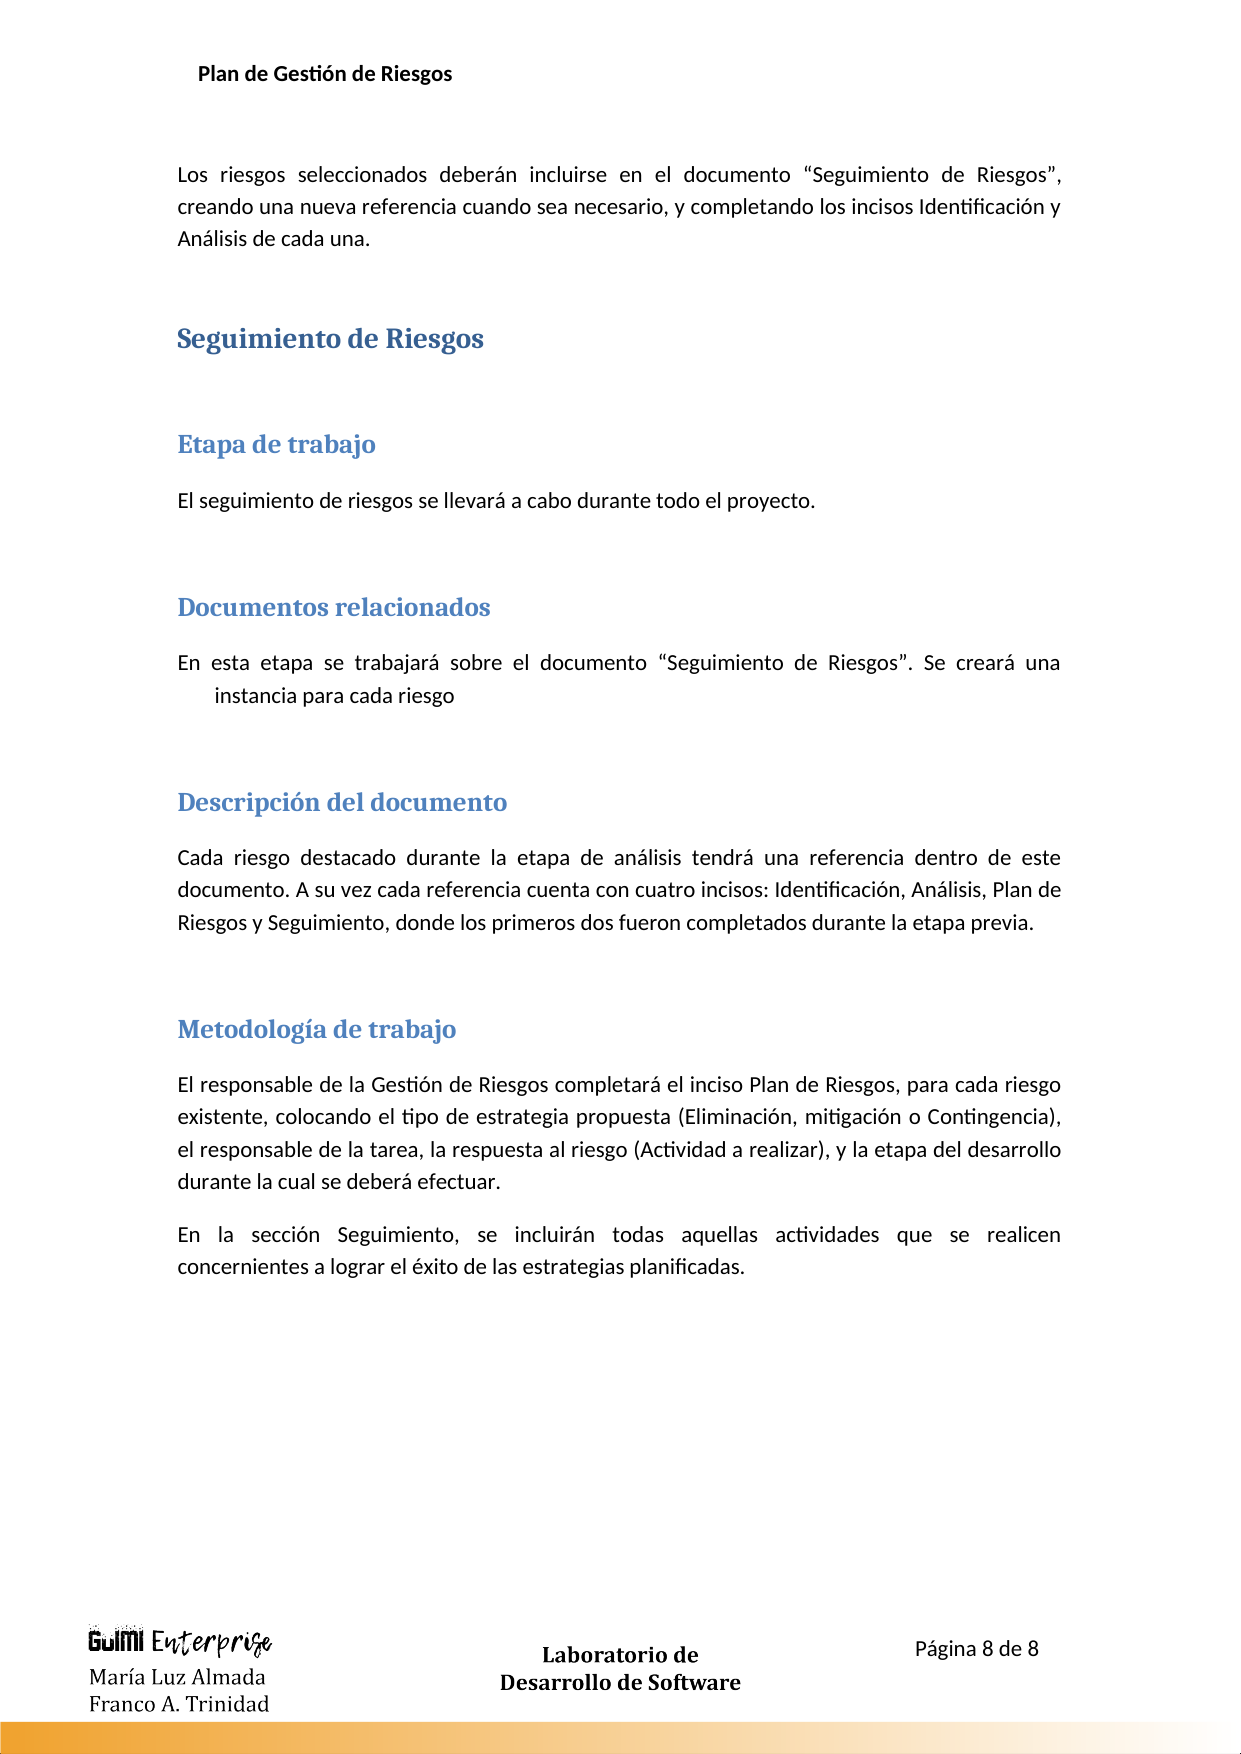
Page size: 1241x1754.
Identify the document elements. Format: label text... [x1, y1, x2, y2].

text Cada riesgo destacado durante la etapa de análisis tendrá una referencia dentro de este documento. A su vez cada referencia cuenta con cuatro incisos: Identificación, Análisis, Plan de Riesgos y Seguimiento, donde los primeros dos fueron completados durante la etapa previa. [177, 843, 1063, 936]
picture [0, 1613, 1241, 1754]
subtitle Descripción del documento [177, 787, 1063, 818]
text En la sección Seguimiento, se incluirán todas aquellas actividades que se realicen concernientes a lograr el éxito de las estrategias planificadas. [177, 1220, 1063, 1280]
subtitle Etapa de trabajo [177, 429, 1063, 461]
subtitle Documentos relacionados [177, 592, 1063, 623]
text El seguimiento de riesgos se llevará a cabo durante todo el proyecto. [177, 486, 1063, 514]
subtitle Seguimiento de Riesgos [177, 322, 1063, 356]
text En esta etapa se trabajará sobre el documento “Seguimiento de Riesgos”. Se creará una instancia para cada riesgo [177, 648, 1063, 709]
text Los riesgos seleccionados deberán incluirse en el documento “Seguimiento de Riesgos”, creando una nueva referencia cuando sea necesario, y completando los incisos Identificación y Análisis de cada una. [177, 160, 1063, 252]
subtitle Metodología de trabajo [177, 1014, 1063, 1045]
text El responsable de la Gestión de Riesgos completará el inciso Plan de Riesgos, para cada riesgo existente, colocando el tipo de estrategia propuesta (Eliminación, mitigación o Contingencia), el responsable de la tarea, la respuesta al riesgo (Actividad a realizar), y la etapa del desarrollo durante la cual se deberá efectuar. [177, 1070, 1063, 1195]
